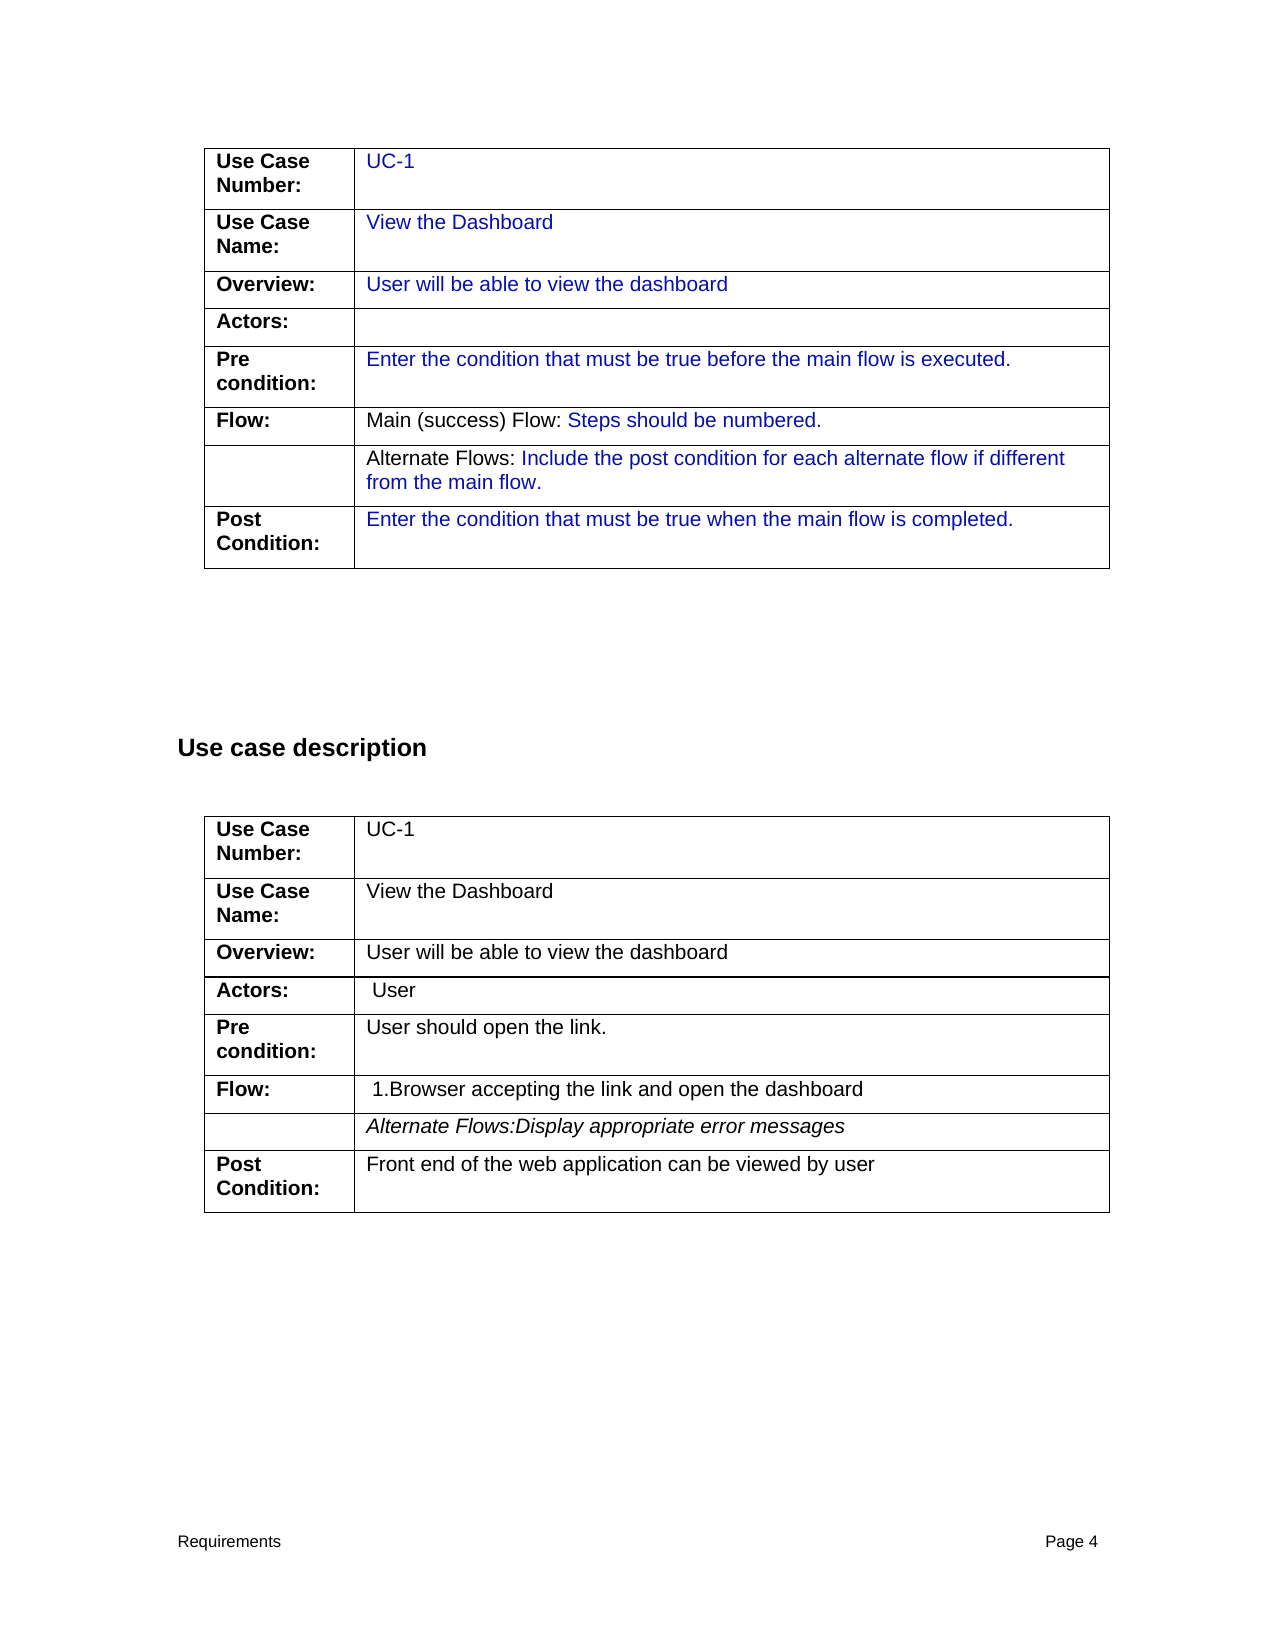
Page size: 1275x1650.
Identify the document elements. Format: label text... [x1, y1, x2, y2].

table_cell Post Condition: [205, 507, 354, 567]
table_cell [205, 1114, 354, 1150]
table_cell User should open the link. [355, 1015, 1109, 1075]
table_cell Use Case Name: [205, 879, 354, 939]
table_cell Flow: [205, 1076, 354, 1113]
table_header Use Case Number: [205, 817, 354, 877]
table_cell Overview: [205, 940, 354, 976]
table_cell Post Condition: [205, 1151, 354, 1212]
table_cell User will be able to view the dashboard [355, 940, 1109, 976]
table_cell 1.Browser accepting the link and open the dashboard [355, 1076, 1109, 1113]
table_cell User [355, 978, 1109, 1014]
table_cell Enter the condition that must be true before the main flow is executed. [355, 347, 1109, 407]
table_cell Pre condition: [205, 347, 354, 407]
table_cell Pre condition: [205, 1015, 354, 1075]
table_cell View the Dashboard [355, 879, 1109, 939]
table_header Use Case Number: [205, 149, 354, 209]
table_cell Front end of the web application can be viewed by user [355, 1151, 1109, 1212]
table_cell Main (success) Flow: Steps should be numbered. [355, 408, 1109, 444]
text Use case description [177, 733, 1098, 762]
table_cell Flow: [205, 408, 354, 444]
table_cell User will be able to view the dashboard [355, 272, 1109, 308]
table_cell Actors: [205, 978, 354, 1014]
table_cell Alternate Flows:Display appropriate error messages [355, 1114, 1109, 1150]
table_cell View the Dashboard [355, 210, 1109, 271]
table_header UC-1 [355, 149, 1109, 209]
table_cell Use Case Name: [205, 210, 354, 271]
table_cell Alternate Flows: Include the post condition for each alternate flow if different from the main flow. [355, 446, 1109, 506]
table_cell Overview: [205, 272, 354, 308]
table_cell [205, 446, 354, 506]
table_cell Actors: [205, 309, 354, 346]
table_header UC-1 [355, 817, 1109, 877]
table_cell [355, 309, 1109, 346]
table_cell Enter the condition that must be true when the main flow is completed. [355, 507, 1109, 567]
